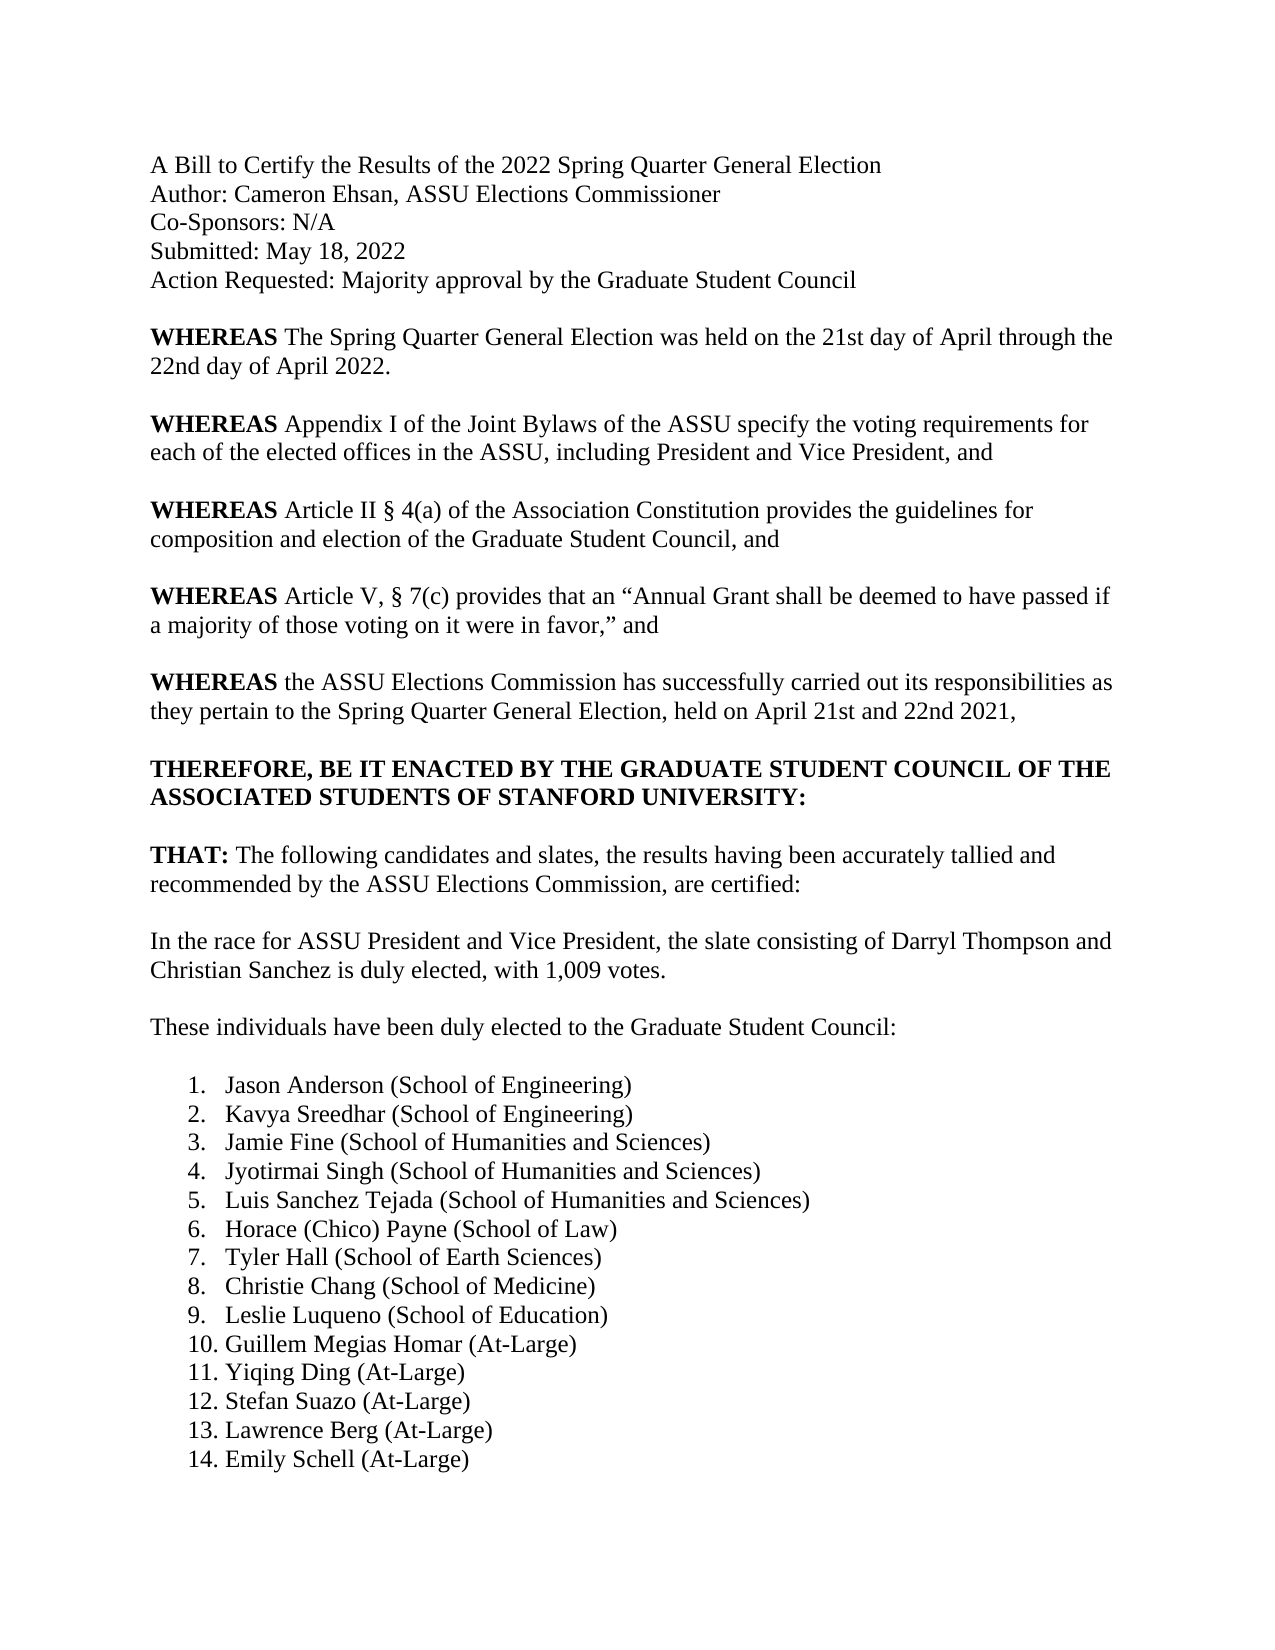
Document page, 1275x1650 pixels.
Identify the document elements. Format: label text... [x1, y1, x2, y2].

list Guillem Megias Homar (At-Large) [187, 1329, 1125, 1357]
text WHEREAS Appendix I of the Joint Bylaws of the ASSU specify the voting requirements for each of the elected offices in the ASSU, including President and Vice President, and [150, 409, 1125, 466]
list Stefan Suazo (At-Large) [187, 1386, 1125, 1415]
list Jason Anderson (School of Engineering) [187, 1070, 1125, 1099]
text In the race for ASSU President and Vice President, the slate consisting of Darryl Thompson and Christian Sanchez is duly elected, with 1,009 votes. [150, 926, 1125, 984]
list Lawrence Berg (At-Large) [187, 1415, 1125, 1444]
list Tyler Hall (School of Earth Sciences) [187, 1242, 1125, 1271]
list Jyotirmai Singh (School of Humanities and Sciences) [187, 1156, 1125, 1185]
text Action Requested: Majority approval by the Graduate Student Council [150, 265, 1125, 294]
list Kavya Sreedhar (School of Engineering) [187, 1099, 1125, 1127]
list Yiqing Ding (At-Large) [187, 1357, 1125, 1386]
text WHEREAS The Spring Quarter General Election was held on the 21st day of April through the 22nd day of April 2022. [150, 322, 1125, 380]
text These individuals have been duly elected to the Graduate Student Council: [150, 1012, 1125, 1041]
list Leslie Luqueno (School of Education) [187, 1300, 1125, 1329]
list Christie Chang (School of Medicine) [187, 1271, 1125, 1300]
list Horace (Chico) Payne (School of Law) [187, 1214, 1125, 1242]
text WHEREAS Article II § 4(a) of the Association Constitution provides the guidelines for composition and election of the Graduate Student Council, and [150, 495, 1125, 552]
text WHEREAS the ASSU Elections Commission has successfully carried out its responsibilities as they pertain to the Spring Quarter General Election, held on April 21st and 22nd 2021, [150, 667, 1125, 725]
list Luis Sanchez Tejada (School of Humanities and Sciences) [187, 1185, 1125, 1214]
text WHEREAS Article V, § 7(c) provides that an “Annual Grant shall be deemed to have passed if a majority of those voting on it were in favor,” and [150, 581, 1125, 639]
list Jamie Fine (School of Humanities and Sciences) [187, 1127, 1125, 1156]
text THAT: The following candidates and slates, the results having been accurately tallied and [150, 840, 1125, 869]
text Author: Cameron Ehsan, ASSU Elections Commissioner Co-Sponsors: N/A Submitted: May 18, 2022 [150, 179, 1125, 265]
text recommended by the ASSU Elections Commission, are certified: [150, 869, 1125, 897]
list Emily Schell (At-Large) [187, 1444, 1125, 1472]
text THEREFORE, BE IT ENACTED BY THE GRADUATE STUDENT COUNCIL OF THE ASSOCIATED STUDENTS OF STANFORD UNIVERSITY: [150, 754, 1125, 840]
text A Bill to Certify the Results of the 2022 Spring Quarter General Election [150, 150, 1125, 179]
